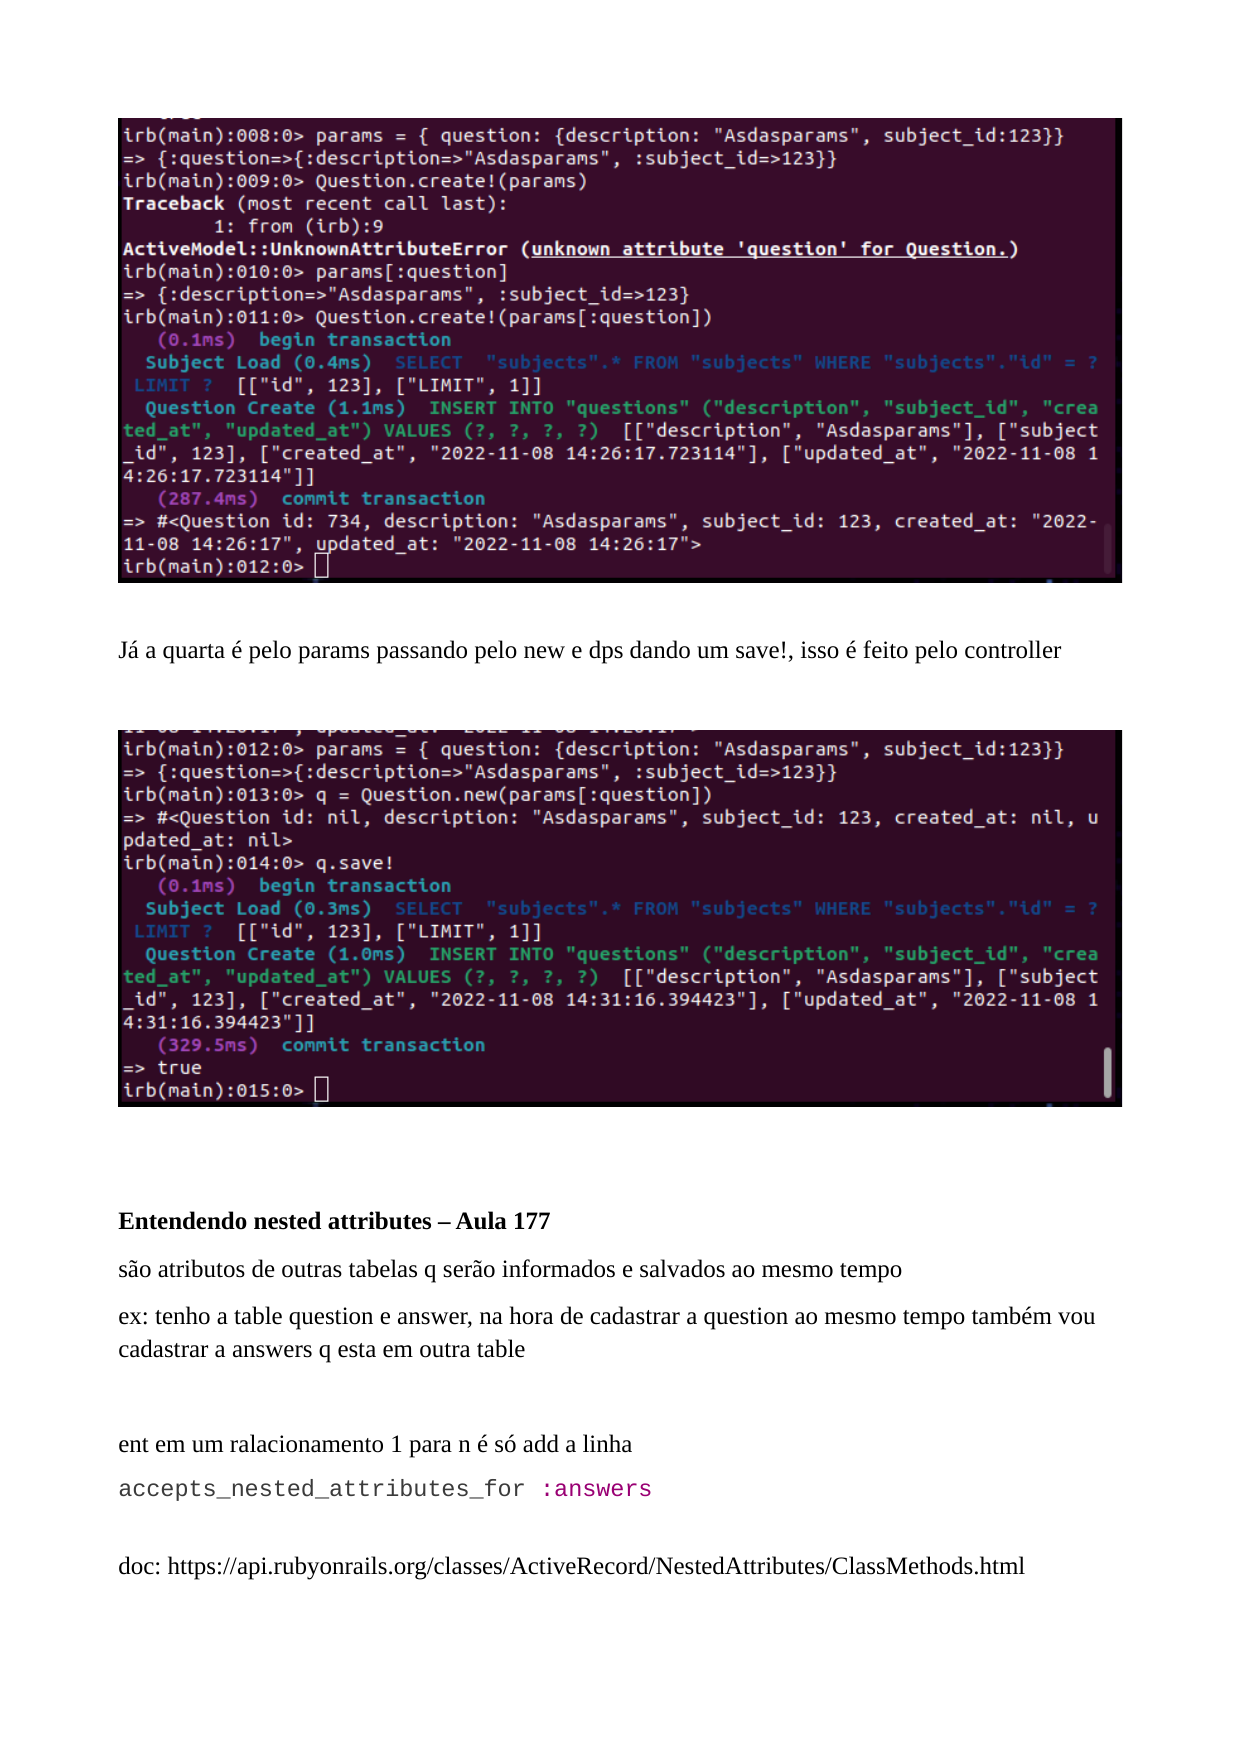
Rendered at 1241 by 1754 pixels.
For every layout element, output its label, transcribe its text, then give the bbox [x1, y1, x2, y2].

text accepts_nested_attributes_for :answers [118, 1477, 1122, 1504]
text Já a quarta é pelo params passando pelo new e dps dando um save!, isso é feito pelo controller [118, 635, 1122, 663]
picture [118, 730, 1123, 1107]
text ex: tenho a table question e answer, na hora de cadastrar a question ao mesmo tempo também vou cadastrar a answers q esta em outra table [118, 1301, 1122, 1363]
text Entendendo nested attributes – Aula 177 [118, 1206, 1122, 1235]
text são atributos de outras tabelas q serão informados e salvados ao mesmo tempo [118, 1254, 1122, 1282]
text doc: https://api.rubyonrails.org/classes/ActiveRecord/NestedAttributes/ClassMethods.html [118, 1551, 1122, 1580]
picture [118, 118, 1123, 583]
text ent em um ralacionamento 1 para n é só add a linha [118, 1429, 1122, 1458]
